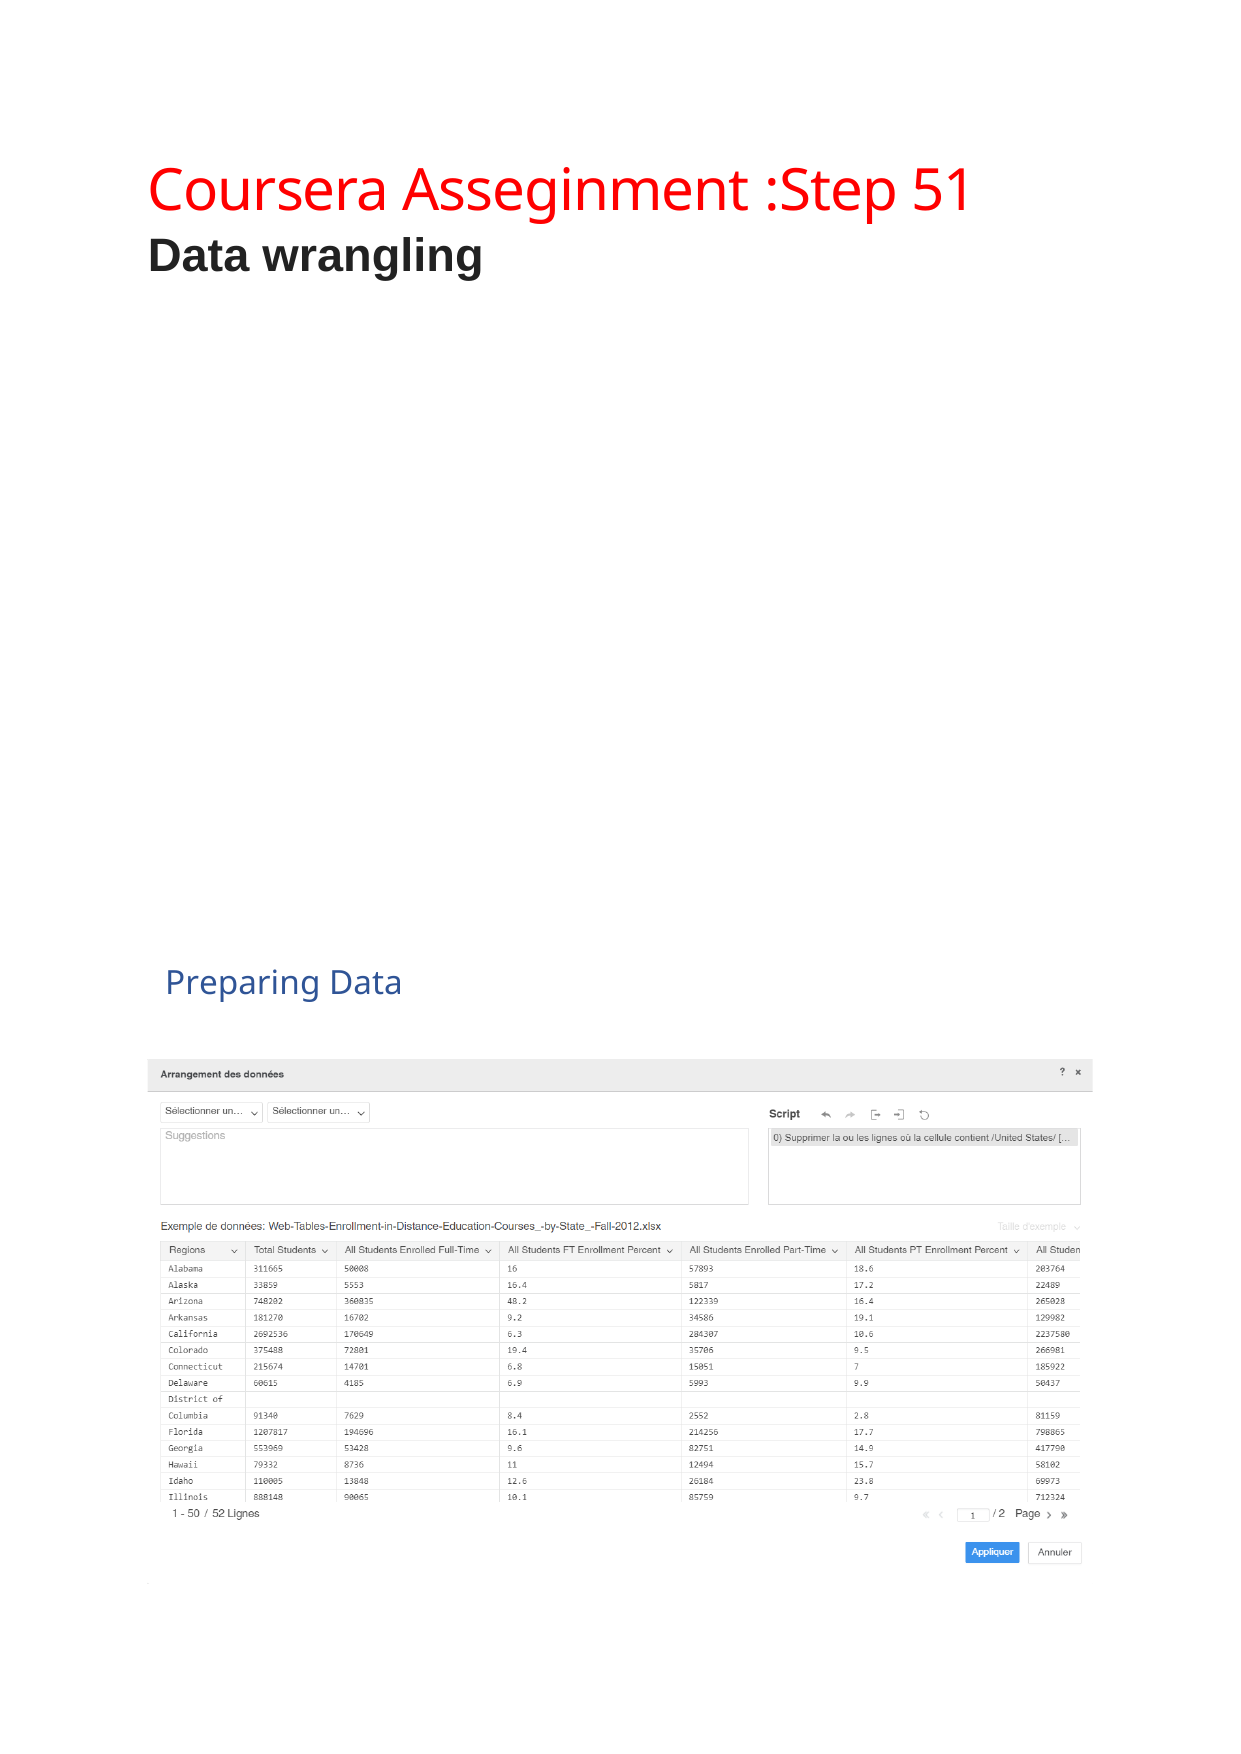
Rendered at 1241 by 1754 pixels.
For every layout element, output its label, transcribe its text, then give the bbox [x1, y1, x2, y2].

title Coursera Asseginment :Step 51 [148, 148, 1093, 227]
subtitle Preparing Data [148, 958, 1093, 1004]
subtitle Data wrangling [148, 227, 1093, 281]
